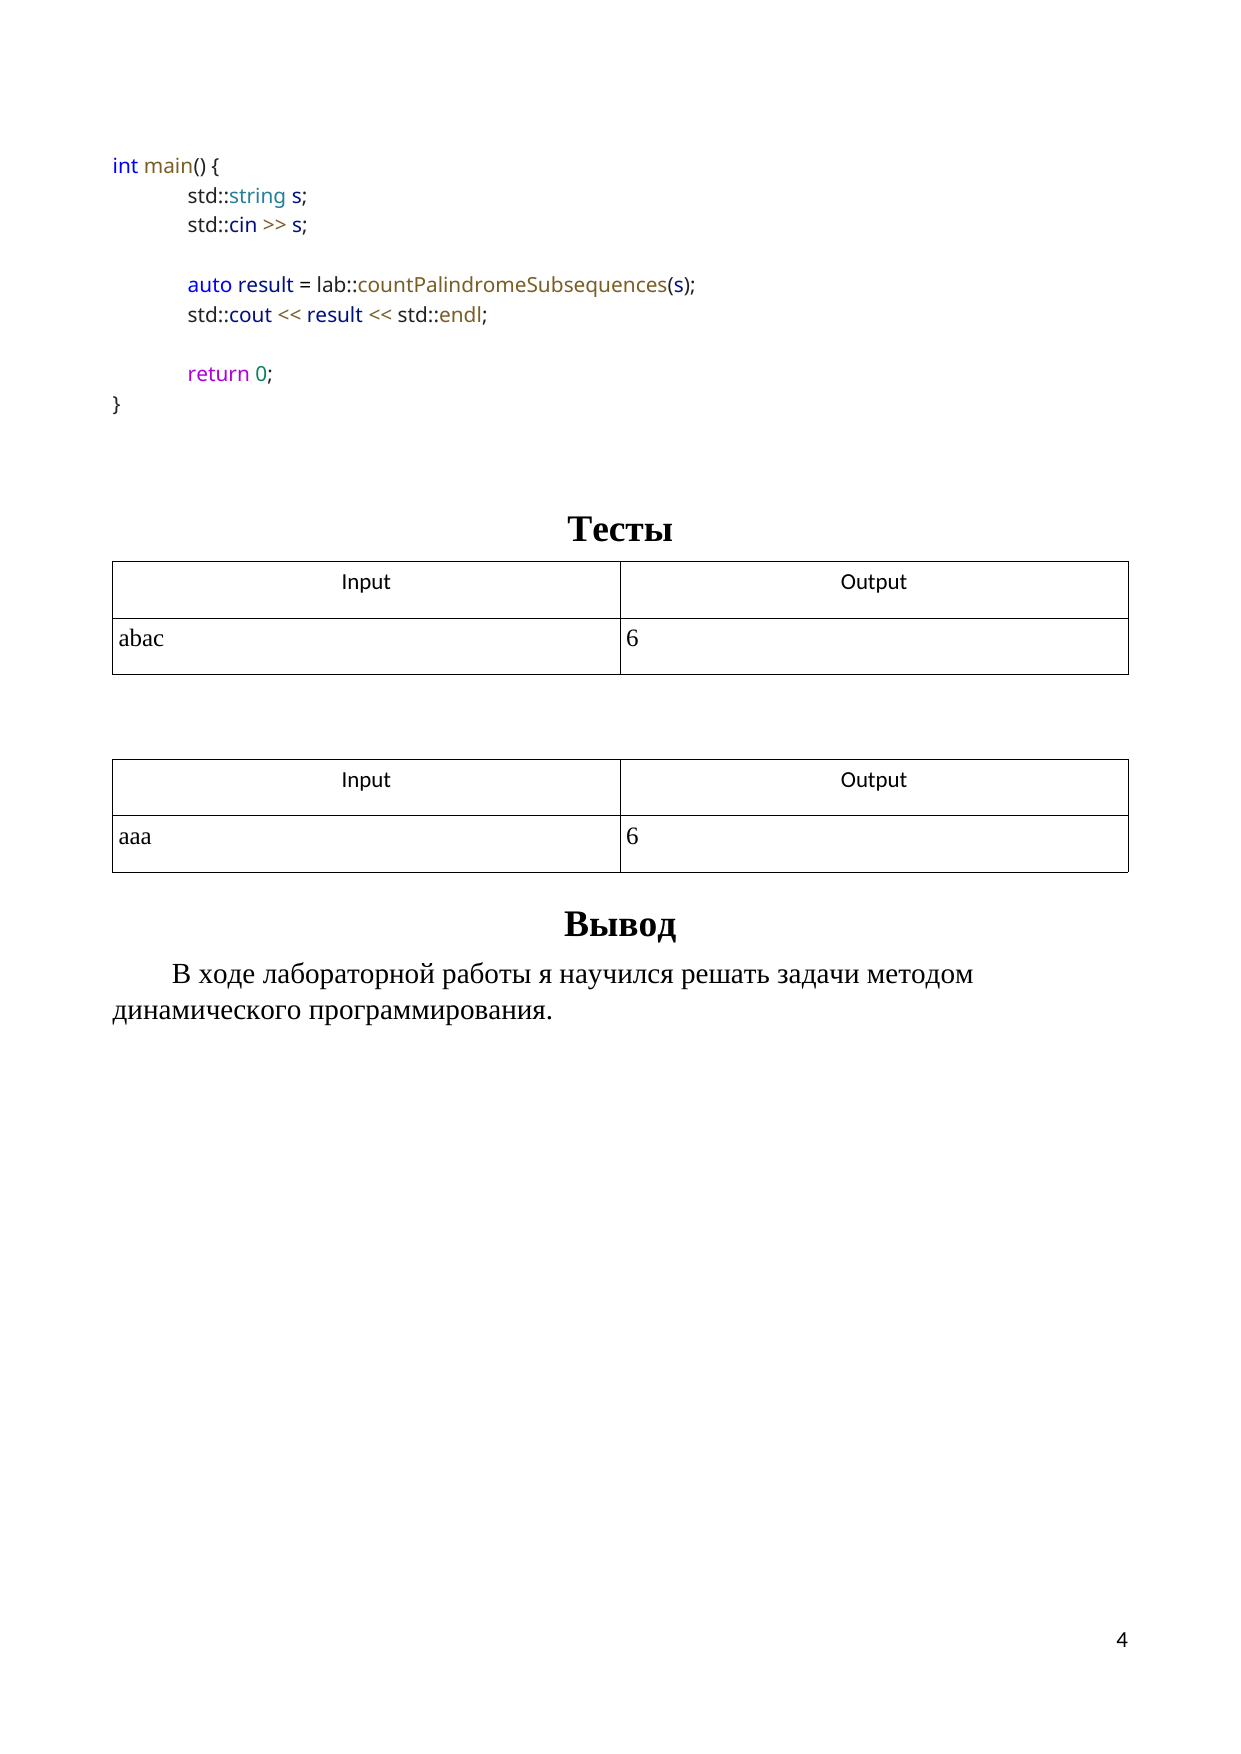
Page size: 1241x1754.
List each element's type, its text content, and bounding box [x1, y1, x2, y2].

table_cell 6 [621, 816, 1128, 872]
subtitle Тесты [112, 506, 1128, 549]
text return 0; [112, 358, 1128, 387]
subtitle Вывод [112, 902, 1128, 945]
text std::cout << result << std::endl; [112, 298, 1128, 328]
table_cell aaa [113, 816, 620, 872]
table_cell 6 [621, 619, 1128, 674]
table_header Input [113, 760, 620, 815]
table_header Output [621, 562, 1128, 617]
text } [112, 387, 1128, 417]
table_header Output [621, 760, 1128, 815]
text auto result = lab::countPalindromeSubsequences(s); [112, 269, 1128, 298]
table_cell abac [113, 619, 620, 674]
table_header Input [113, 562, 620, 617]
text В ходе лабораторной работы я научился решать задачи методом динамического программирования. [112, 957, 1128, 1025]
text std::string s; [112, 180, 1128, 209]
text int main() { [112, 150, 1128, 180]
text std::cin >> s; [112, 209, 1128, 239]
